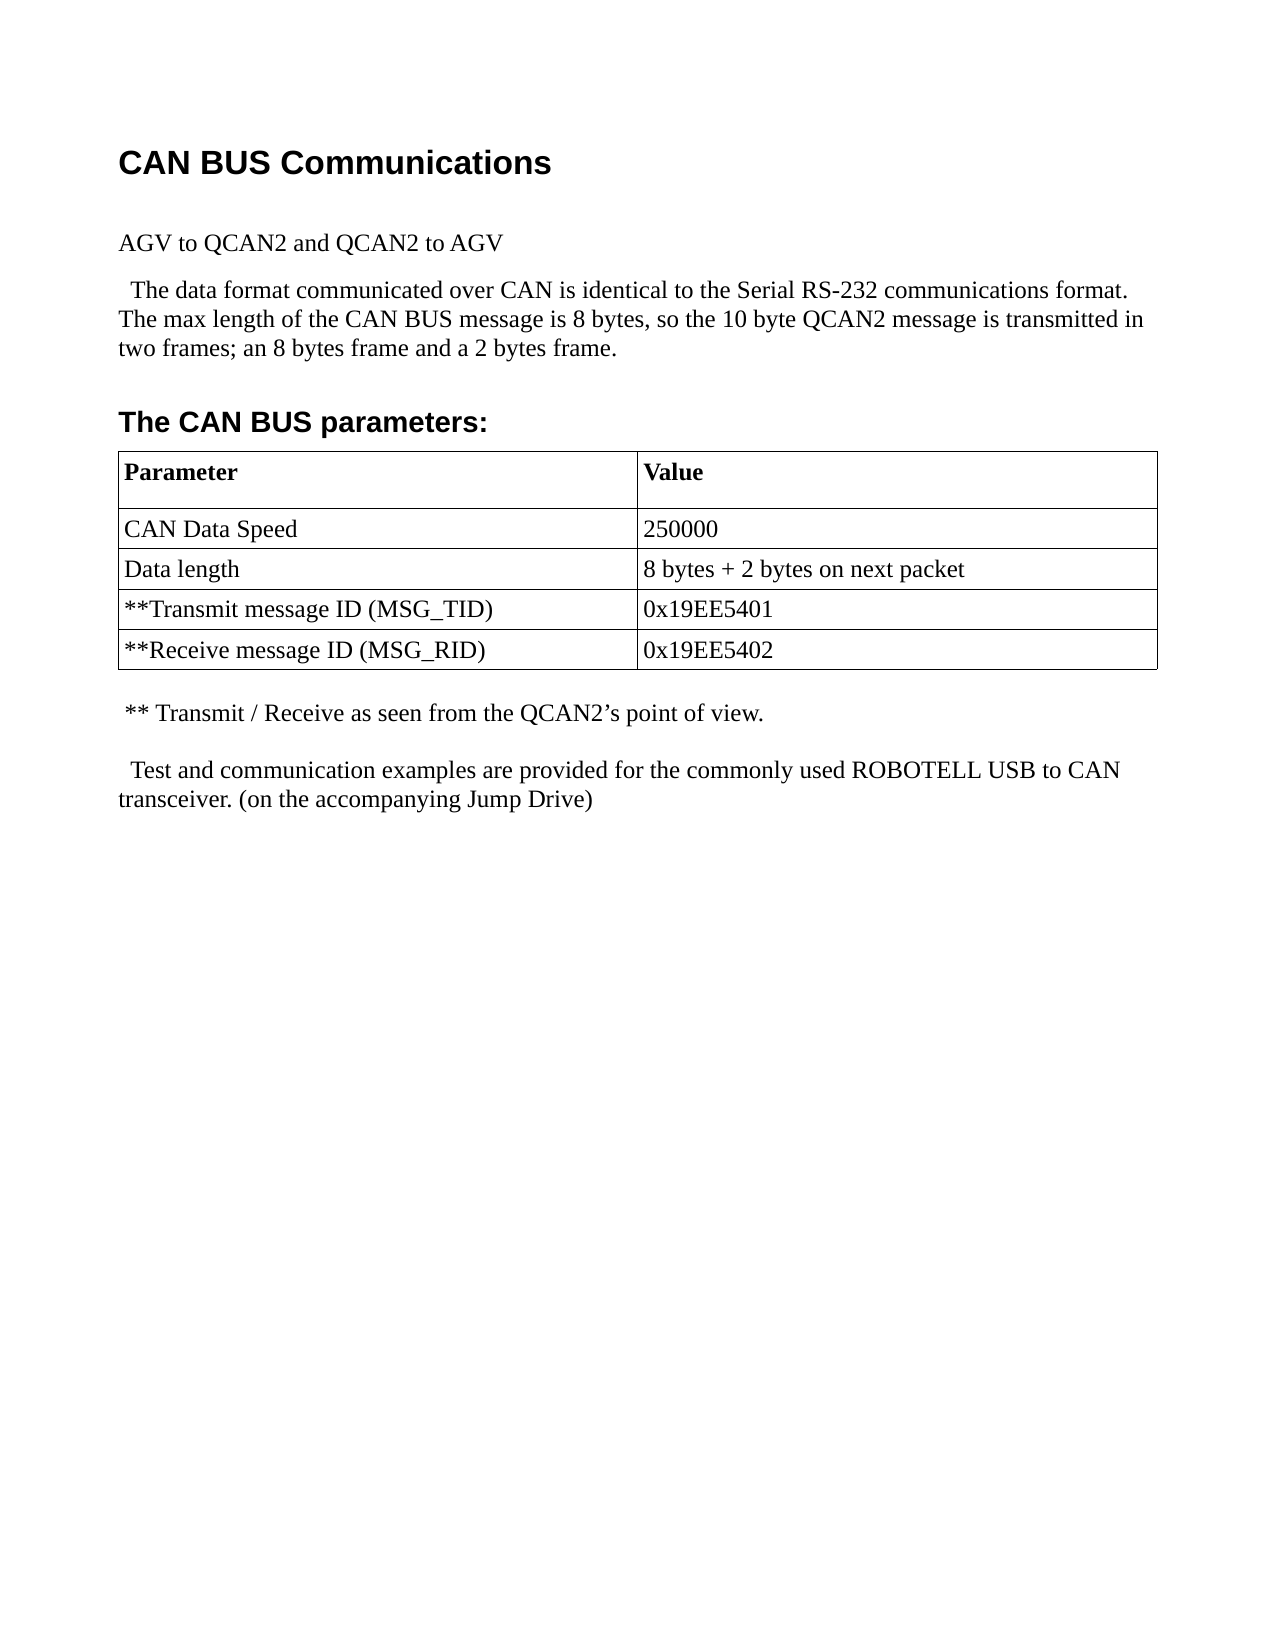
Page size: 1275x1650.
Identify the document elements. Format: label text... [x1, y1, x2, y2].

table_cell CAN Data Speed [119, 509, 637, 548]
table_cell **Receive message ID (MSG_RID) [119, 630, 637, 669]
text The data format communicated over CAN is identical to the Serial RS-232 communications format. The max length of the CAN BUS message is 8 bytes, so the 10 byte QCAN2 message is transmitted in two frames; an 8 bytes frame and a 2 bytes frame. [118, 275, 1157, 362]
table_header Parameter [119, 452, 637, 508]
table_cell **Transmit message ID (MSG_TID) [119, 590, 637, 629]
table_cell Data length [119, 549, 637, 588]
subtitle CAN BUS Communications [118, 143, 1157, 182]
text ** Transmit / Receive as seen from the QCAN2’s point of view. [118, 698, 1157, 727]
table_cell 8 bytes + 2 bytes on next packet [638, 549, 1157, 588]
table_cell 0x19EE5402 [638, 630, 1157, 669]
text Test and communication examples are provided for the commonly used ROBOTELL USB to CAN transceiver. (on the accompanying Jump Drive) [118, 756, 1157, 813]
table_header Value [638, 452, 1157, 508]
text AGV to QCAN2 and QCAN2 to AGV [118, 228, 1157, 257]
table_cell 250000 [638, 509, 1157, 548]
table_cell 0x19EE5401 [638, 590, 1157, 629]
subtitle The CAN BUS parameters: [118, 405, 1157, 439]
